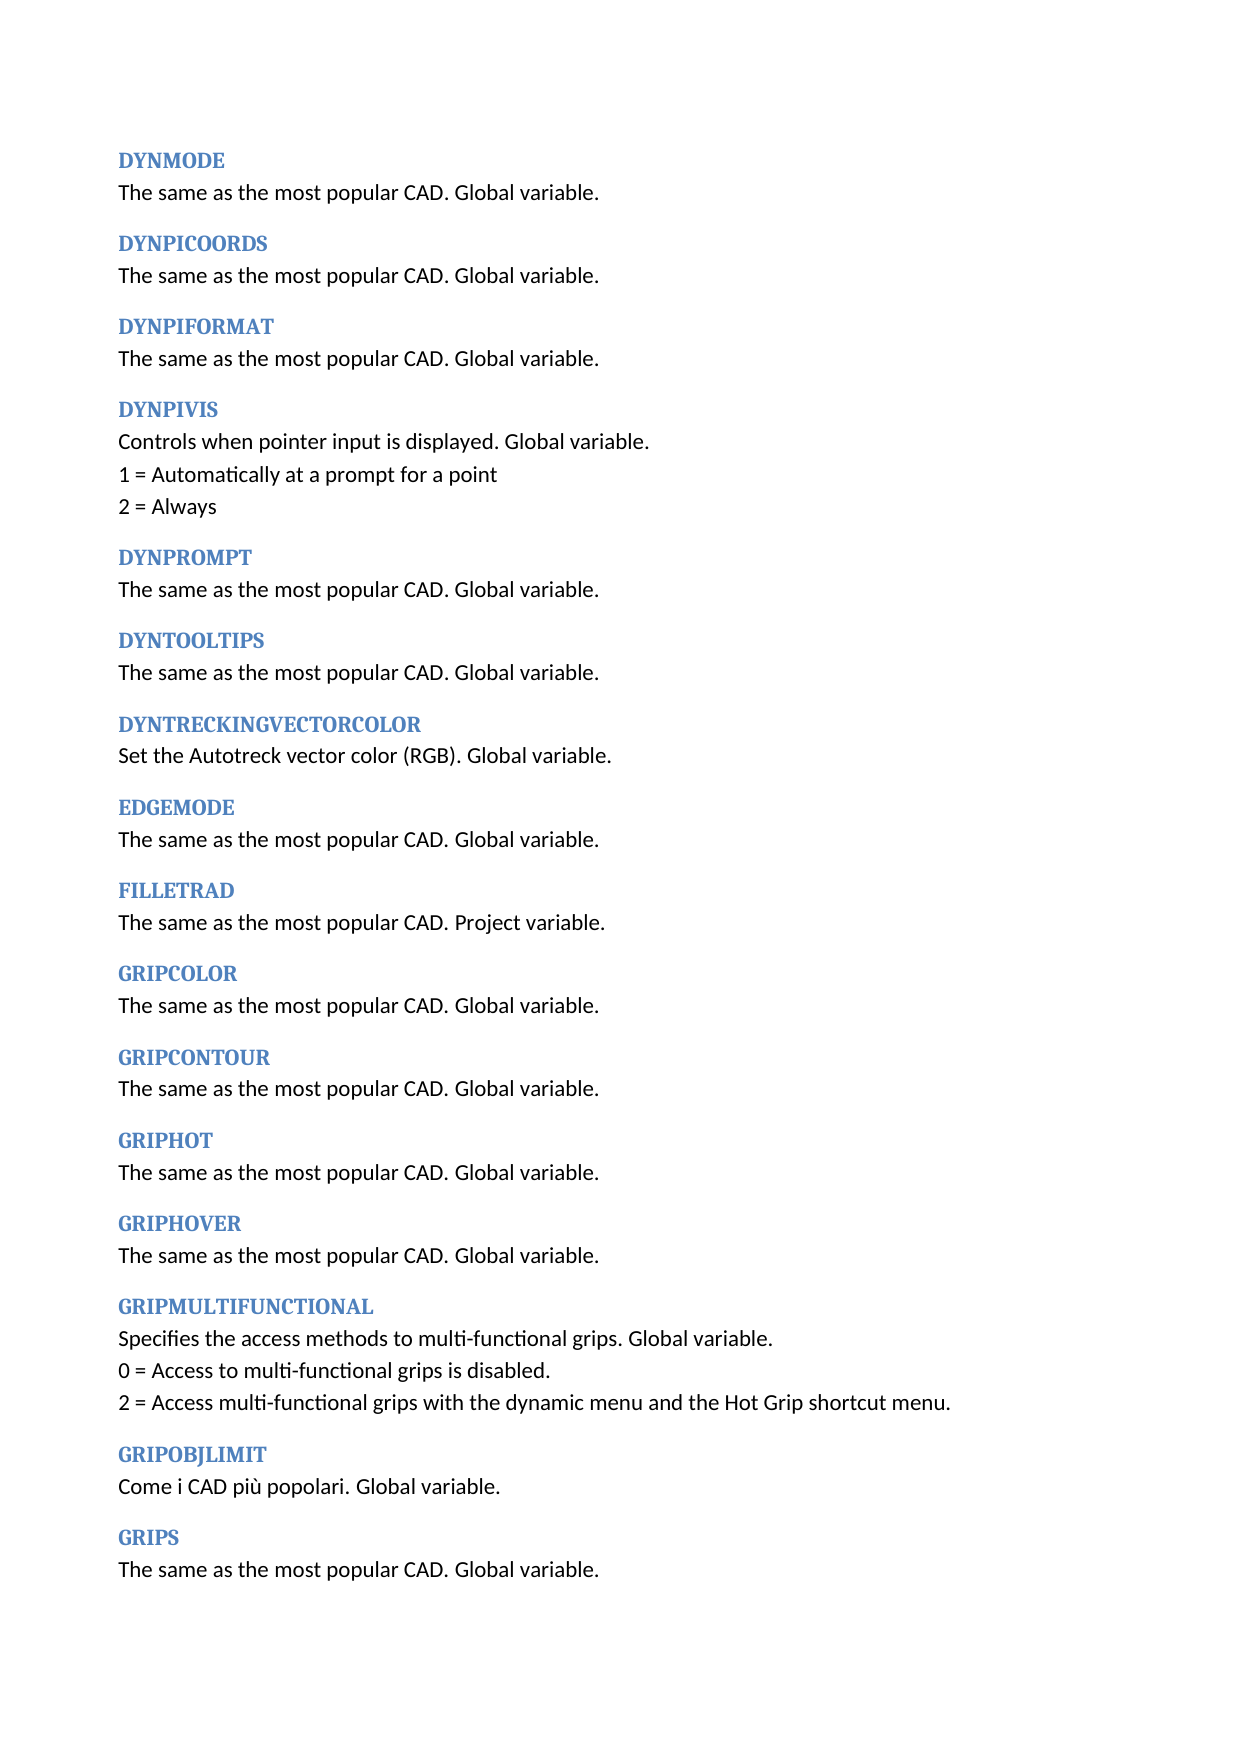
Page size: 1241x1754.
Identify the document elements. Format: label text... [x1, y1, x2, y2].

subtitle DYNTRECKINGVECTORCOLOR [118, 711, 1122, 738]
text The same as the most popular CAD. Global variable. [118, 1074, 1122, 1102]
subtitle GRIPOBJLIMIT [118, 1442, 1122, 1468]
subtitle GRIPMULTIFUNCTIONAL [118, 1294, 1122, 1320]
subtitle GRIPHOT [118, 1127, 1122, 1154]
subtitle DYNTOOLTIPS [118, 628, 1122, 654]
text The same as the most popular CAD. Global variable. [118, 178, 1122, 206]
text The same as the most popular CAD. Global variable. [118, 658, 1122, 686]
text Come i CAD più popolari. Global variable. [118, 1472, 1122, 1500]
subtitle GRIPCOLOR [118, 961, 1122, 987]
text The same as the most popular CAD. Global variable. [118, 575, 1122, 603]
text Specifies the access methods to multi-functional grips. Global variable. 0 = Access to multi-functional grips is disabled. 2 = Access multi-functional grips with the dynamic menu and the Hot Grip shortcut menu. [118, 1324, 1122, 1417]
subtitle DYNPROMPT [118, 545, 1122, 571]
subtitle GRIPS [118, 1525, 1122, 1551]
text The same as the most popular CAD. Global variable. [118, 991, 1122, 1019]
subtitle DYNPIFORMAT [118, 314, 1122, 340]
subtitle DYNMODE [118, 148, 1122, 174]
subtitle FILLETRAD [118, 878, 1122, 904]
subtitle DYNPIVIS [118, 397, 1122, 424]
text The same as the most popular CAD. Global variable. [118, 1241, 1122, 1269]
text Set the Autotreck vector color (RGB). Global variable. [118, 742, 1122, 769]
text The same as the most popular CAD. Global variable. [118, 1555, 1122, 1583]
subtitle GRIPHOVER [118, 1211, 1122, 1237]
text The same as the most popular CAD. Project variable. [118, 908, 1122, 936]
subtitle DYNPICOORDS [118, 231, 1122, 257]
text The same as the most popular CAD. Global variable. [118, 825, 1122, 853]
text The same as the most popular CAD. Global variable. [118, 261, 1122, 289]
text The same as the most popular CAD. Global variable. [118, 1158, 1122, 1186]
text Controls when pointer input is displayed. Global variable. 1 = Automatically at a prompt for a point 2 = Always [118, 427, 1122, 520]
text The same as the most popular CAD. Global variable. [118, 344, 1122, 372]
subtitle EDGEMODE [118, 794, 1122, 821]
subtitle GRIPCONTOUR [118, 1044, 1122, 1071]
